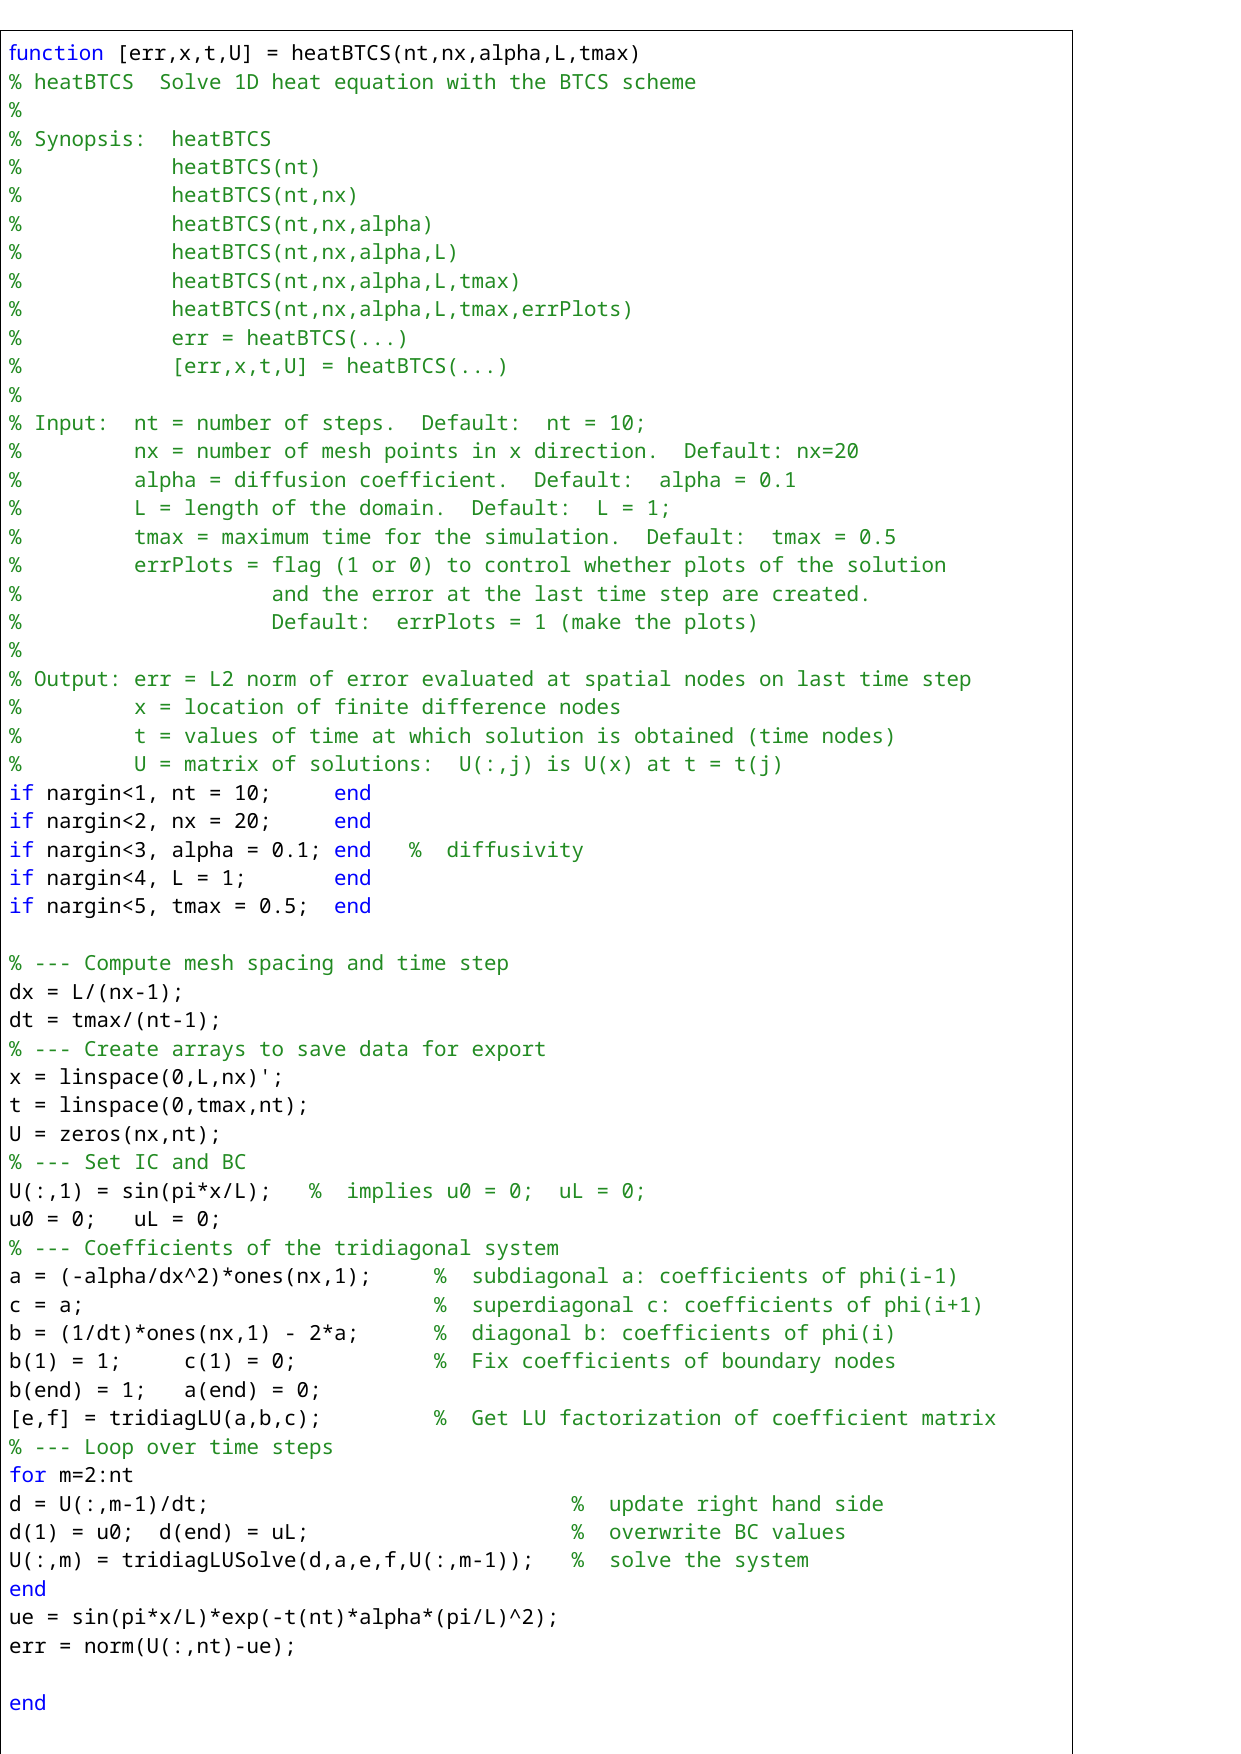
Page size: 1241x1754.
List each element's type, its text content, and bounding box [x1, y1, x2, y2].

text end [9, 1574, 1063, 1602]
text t = linspace(0,tmax,nt); [9, 1091, 1063, 1119]
text % heatBTCS(nt,nx,alpha) [9, 209, 1063, 237]
text dt = tmax/(nt-1); [9, 1005, 1063, 1034]
text % err = heatBTCS(...) [9, 323, 1063, 351]
text if nargin<2, nx = 20; end [9, 806, 1063, 835]
text x = linspace(0,L,nx)'; [9, 1062, 1063, 1091]
text % Default: errPlots = 1 (make the plots) [9, 607, 1063, 636]
text % Input: nt = number of steps. Default: nt = 10; [9, 408, 1063, 437]
text err = norm(U(:,nt)-ue); [9, 1631, 1063, 1659]
text % errPlots = flag (1 or 0) to control whether plots of the solution [9, 550, 1063, 579]
text if nargin<4, L = 1; end [9, 863, 1063, 892]
text d(1) = u0; d(end) = uL; % overwrite BC values [9, 1517, 1063, 1546]
text end [9, 1688, 1063, 1716]
text % nx = number of mesh points in x direction. Default: nx=20 [9, 437, 1063, 465]
text U(:,m) = tridiagLUSolve(d,a,e,f,U(:,m-1)); % solve the system [9, 1546, 1063, 1574]
text % heatBTCS(nt,nx,alpha,L) [9, 237, 1063, 266]
text % [9, 380, 1063, 408]
text % alpha = diffusion coefficient. Default: alpha = 0.1 [9, 465, 1063, 493]
text % --- Compute mesh spacing and time step [9, 948, 1063, 977]
text function [err,x,t,U] = heatBTCS(nt,nx,alpha,L,tmax) [9, 38, 1063, 67]
text % tmax = maximum time for the simulation. Default: tmax = 0.5 [9, 522, 1063, 550]
text % heatBTCS(nt,nx,alpha,L,tmax,errPlots) [9, 294, 1063, 323]
text if nargin<5, tmax = 0.5; end [9, 892, 1063, 920]
text a = (-alpha/dx^2)*ones(nx,1); % subdiagonal a: coefficients of phi(i-1) [9, 1261, 1063, 1290]
text % --- Create arrays to save data for export [9, 1034, 1063, 1062]
text % and the error at the last time step are created. [9, 579, 1063, 607]
text if nargin<1, nt = 10; end [9, 778, 1063, 806]
text % heatBTCS Solve 1D heat equation with the BTCS scheme [9, 67, 1063, 95]
text % [9, 636, 1063, 664]
text if nargin<3, alpha = 0.1; end % diffusivity [9, 835, 1063, 863]
text b = (1/dt)*ones(nx,1) - 2*a; % diagonal b: coefficients of phi(i) [9, 1318, 1063, 1347]
text % Synopsis: heatBTCS [9, 124, 1063, 152]
text d = U(:,m-1)/dt; % update right hand side [9, 1489, 1063, 1517]
text % --- Loop over time steps [9, 1432, 1063, 1460]
text % --- Coefficients of the tridiagonal system [9, 1233, 1063, 1261]
text ue = sin(pi*x/L)*exp(-t(nt)*alpha*(pi/L)^2); [9, 1602, 1063, 1631]
text % t = values of time at which solution is obtained (time nodes) [9, 721, 1063, 749]
text b(end) = 1; a(end) = 0; [9, 1375, 1063, 1403]
text % heatBTCS(nt,nx) [9, 181, 1063, 209]
text b(1) = 1; c(1) = 0; % Fix coefficients of boundary nodes [9, 1347, 1063, 1375]
text u0 = 0; uL = 0; [9, 1204, 1063, 1233]
text [e,f] = tridiagLU(a,b,c); % Get LU factorization of coefficient matrix [9, 1403, 1063, 1432]
text % heatBTCS(nt,nx,alpha,L,tmax) [9, 266, 1063, 294]
text % x = location of finite difference nodes [9, 692, 1063, 721]
text c = a; % superdiagonal c: coefficients of phi(i+1) [9, 1290, 1063, 1318]
text for m=2:nt [9, 1460, 1063, 1489]
text U = zeros(nx,nt); [9, 1119, 1063, 1147]
text U(:,1) = sin(pi*x/L); % implies u0 = 0; uL = 0; [9, 1176, 1063, 1204]
text % --- Set IC and BC [9, 1147, 1063, 1176]
text % [err,x,t,U] = heatBTCS(...) [9, 351, 1063, 380]
text % Output: err = L2 norm of error evaluated at spatial nodes on last time step [9, 664, 1063, 692]
text % heatBTCS(nt) [9, 152, 1063, 181]
text dx = L/(nx-1); [9, 977, 1063, 1005]
text % U = matrix of solutions: U(:,j) is U(x) at t = t(j) [9, 749, 1063, 778]
text % [9, 95, 1063, 124]
text % L = length of the domain. Default: L = 1; [9, 493, 1063, 522]
